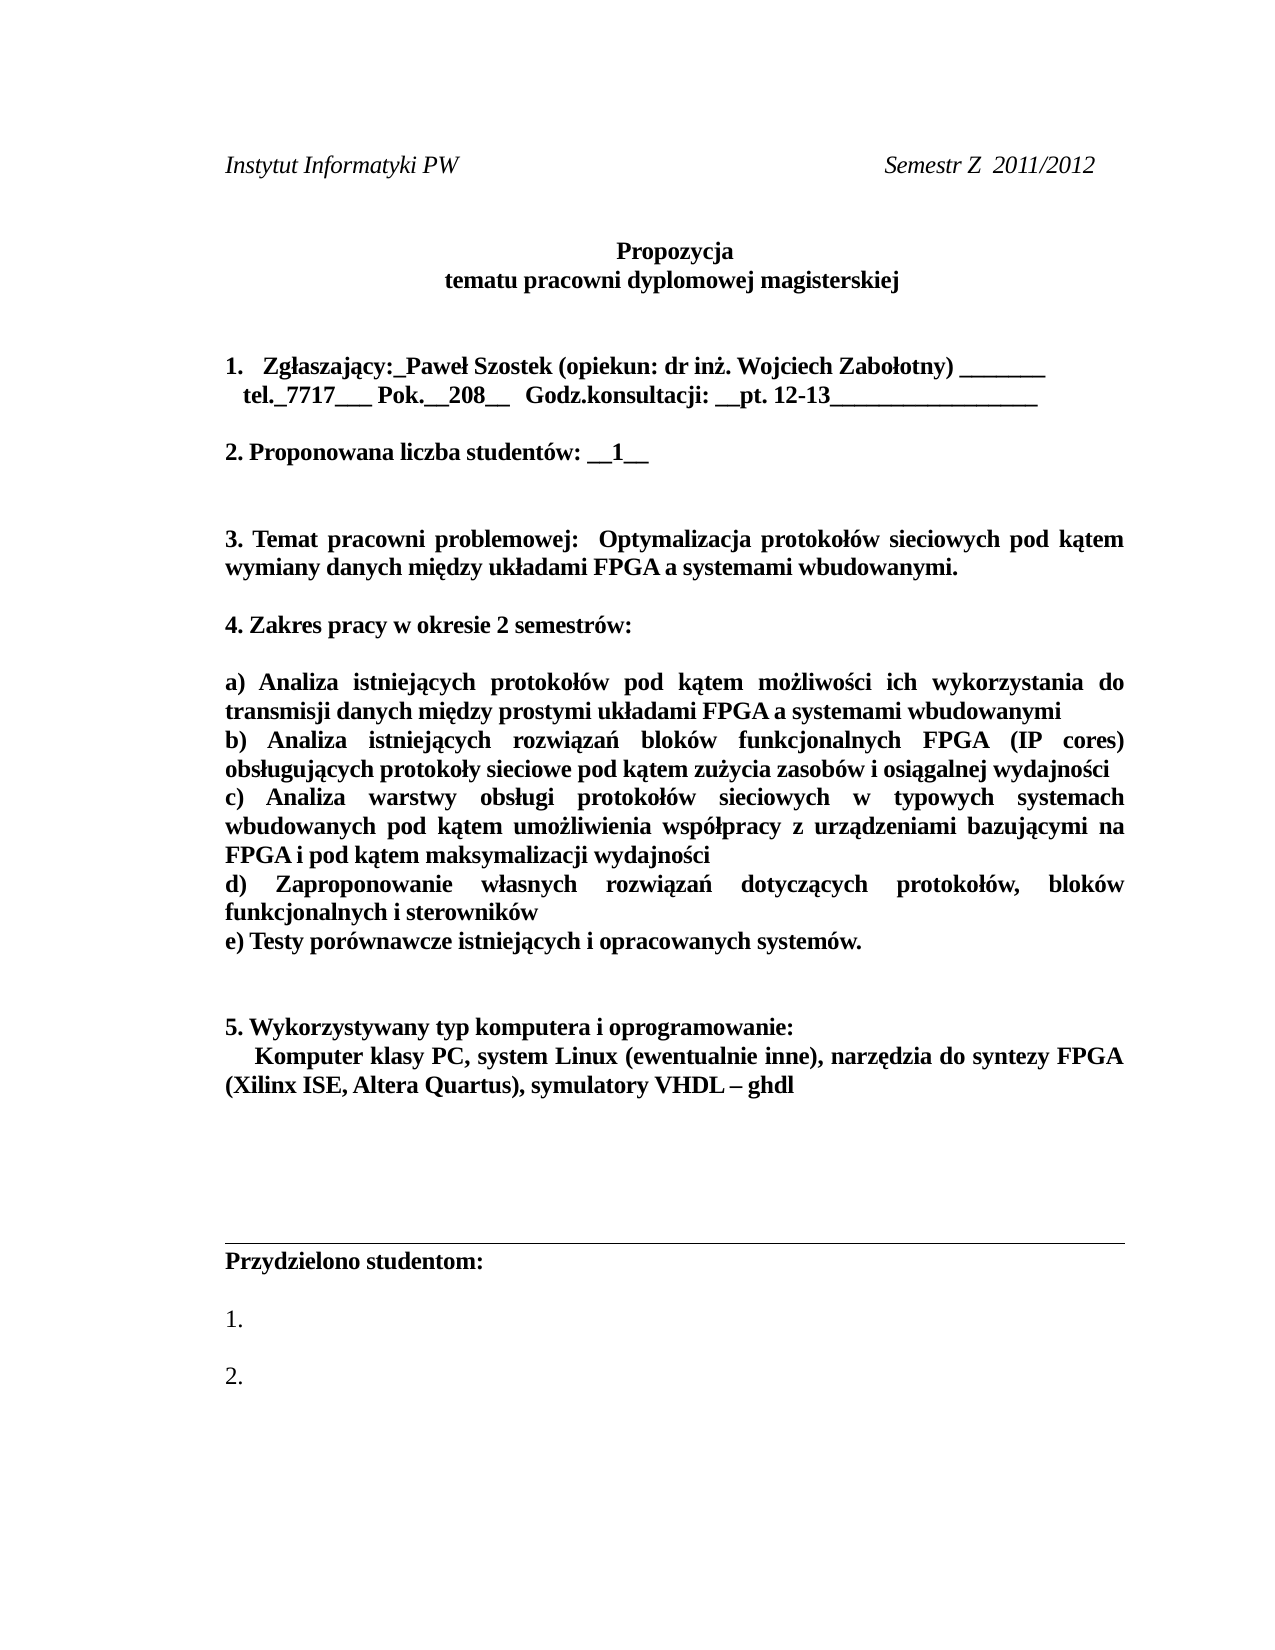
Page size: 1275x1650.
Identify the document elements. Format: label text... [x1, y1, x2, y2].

text 4. Zakres pracy w okresie 2 semestrów: [225, 610, 1125, 639]
text 2. Proponowana liczba studentów: __1__ [225, 437, 1125, 466]
text Komputer klasy PC, system Linux (ewentualnie inne), narzędzia do syntezy FPGA (Xilinx ISE, Altera Quartus), symulatory VHDL – ghdl [225, 1041, 1125, 1099]
list Zgłaszający:_Paweł Szostek (opiekun: dr inż. Wojciech Zabołotny) _______ [225, 351, 1125, 380]
text Propozycja [225, 236, 1125, 265]
text Instytut Informatyki PW Semestr Z 2011/2012 [225, 150, 1125, 179]
text tematu pracowni dyplomowej magisterskiej [225, 265, 1125, 294]
text e) Testy porównawcze istniejących i opracowanych systemów. [225, 926, 1125, 955]
text c) Analiza warstwy obsługi protokołów sieciowych w typowych systemach wbudowanych pod kątem umożliwienia współpracy z urządzeniami bazującymi na FPGA i pod kątem maksymalizacji wydajności [225, 782, 1125, 869]
text 2. [225, 1361, 1125, 1390]
text a) Analiza istniejących protokołów pod kątem możliwości ich wykorzystania do transmisji danych między prostymi układami FPGA a systemami wbudowanymi [225, 667, 1125, 725]
text 3. Temat pracowni problemowej: Optymalizacja protokołów sieciowych pod kątem wymiany danych między układami FPGA a systemami wbudowanymi. [225, 524, 1125, 581]
text d) Zaproponowanie własnych rozwiązań dotyczących protokołów, bloków funkcjonalnych i sterowników [225, 869, 1125, 926]
text 1. [225, 1304, 1125, 1332]
text tel._7717___ Pok.__208__ Godz.konsultacji: __pt. 12-13_________________ [225, 380, 1125, 409]
text Przydzielono studentom: [225, 1244, 1125, 1275]
text 5. Wykorzystywany typ komputera i oprogramowanie: [225, 1012, 1125, 1041]
text b) Analiza istniejących rozwiązań bloków funkcjonalnych FPGA (IP cores) obsługujących protokoły sieciowe pod kątem zużycia zasobów i osiągalnej wydajności [225, 725, 1125, 782]
